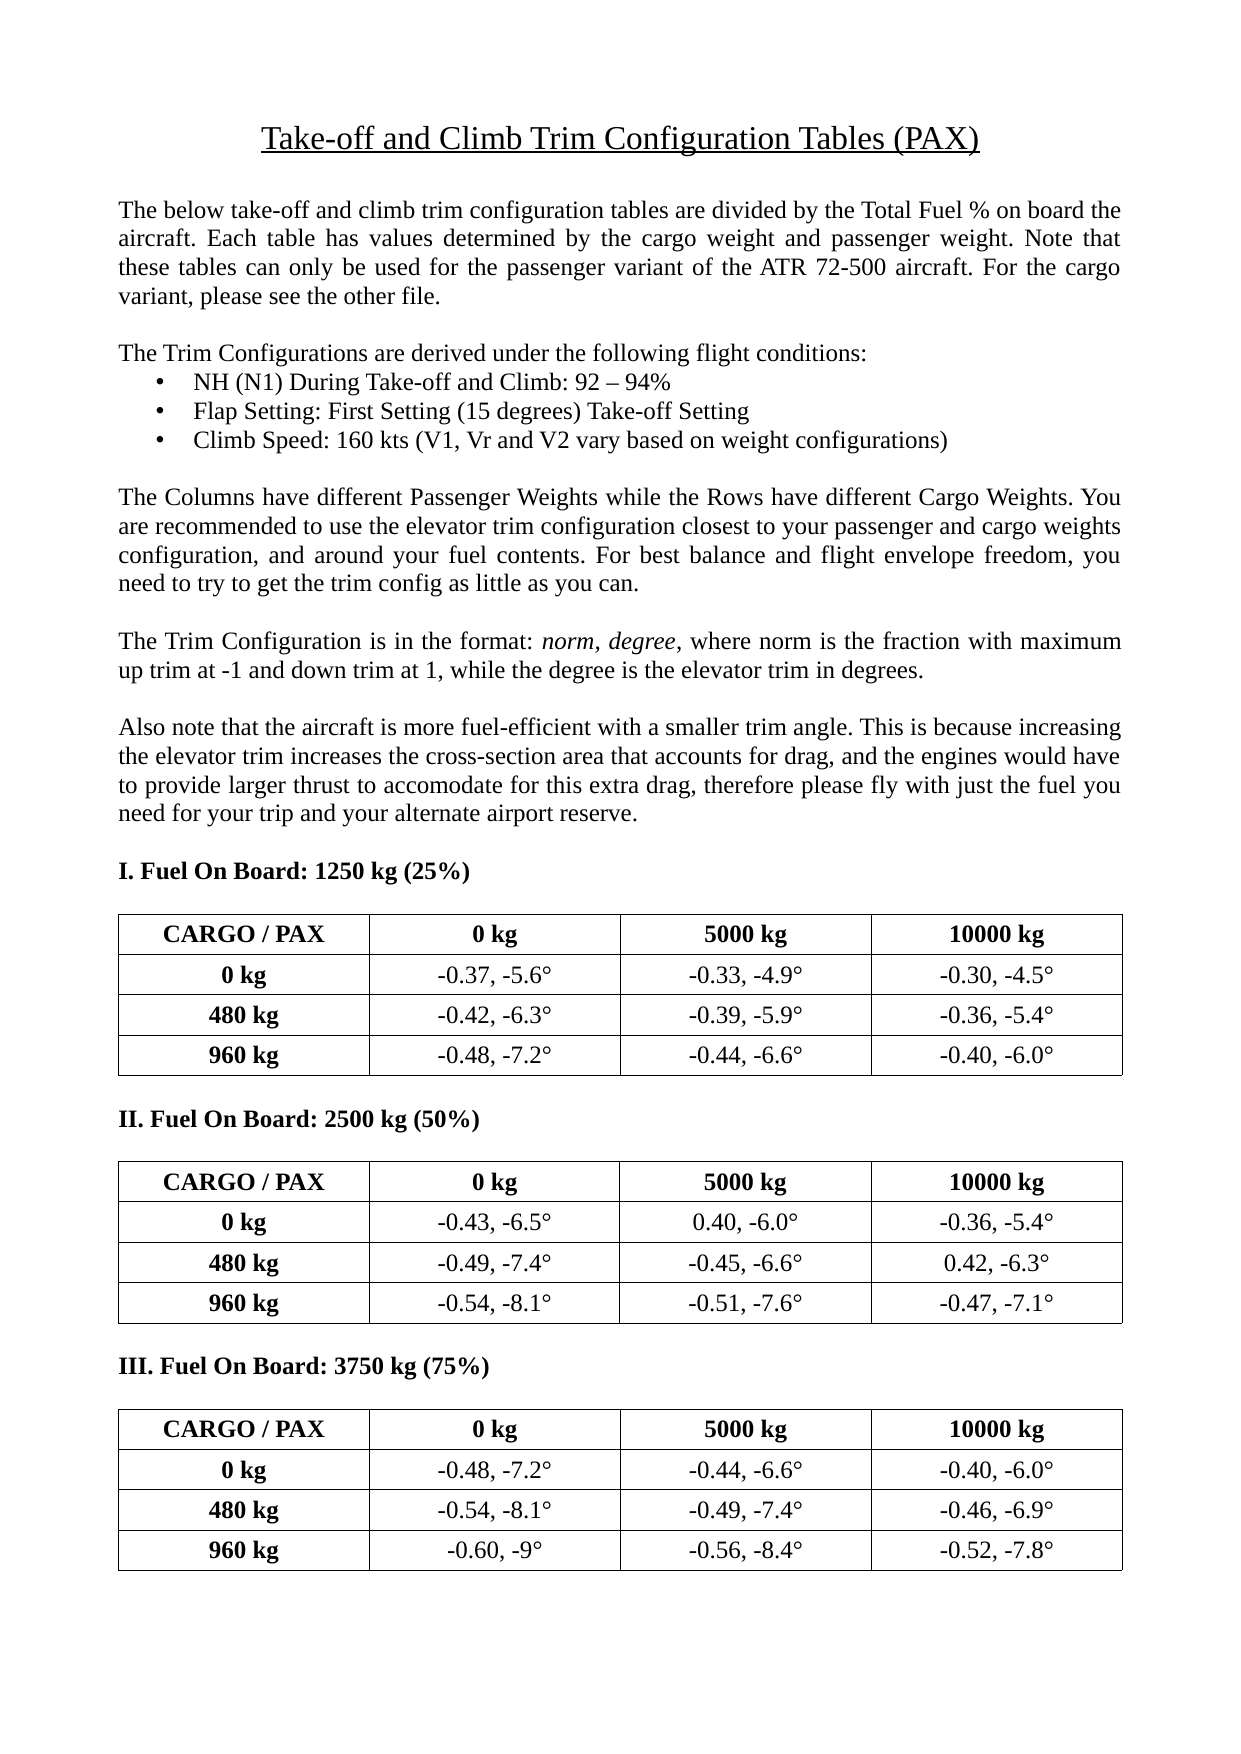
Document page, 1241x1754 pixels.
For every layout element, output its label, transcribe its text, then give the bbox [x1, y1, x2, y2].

table_cell -0.42, -6.3° [370, 995, 620, 1034]
table_cell 480 kg [119, 1490, 369, 1530]
table_cell -0.36, -5.4° [872, 1202, 1122, 1242]
text II. Fuel On Board: 2500 kg (50%) [118, 1104, 1122, 1132]
text III. Fuel On Board: 3750 kg (75%) [118, 1351, 1122, 1380]
table_cell -0.54, -8.1° [370, 1283, 619, 1322]
table_header 0 kg [370, 1410, 620, 1449]
table_cell 480 kg [119, 995, 369, 1034]
text The below take-off and climb trim configuration tables are divided by the Total Fuel % on board the aircraft. Each table has values determined by the cargo weight and passenger weight. Note that these tables can only be used for the passenger variant of the ATR 72-500 aircraft. For the cargo variant, please see the other file. [118, 195, 1122, 310]
table_cell 0.42, -6.3° [872, 1243, 1122, 1282]
table_header 5000 kg [621, 1410, 871, 1449]
table_header 10000 kg [872, 915, 1122, 954]
table_header 5000 kg [621, 915, 871, 954]
table_cell -0.36, -5.4° [872, 995, 1122, 1034]
text The Trim Configurations are derived under the following flight conditions: [118, 338, 1122, 367]
table_cell -0.48, -7.2° [370, 1450, 620, 1489]
table_cell 0.40, -6.0° [620, 1202, 871, 1242]
table_cell -0.46, -6.9° [872, 1490, 1122, 1530]
table_header CARGO / PAX [119, 1162, 369, 1201]
table_header CARGO / PAX [119, 1410, 369, 1449]
list NH (N1) During Take-off and Climb: 92 – 94% [156, 367, 1122, 396]
table_cell -0.39, -5.9° [621, 995, 871, 1034]
table_header 5000 kg [620, 1162, 871, 1201]
table_cell 960 kg [119, 1283, 369, 1322]
table_cell -0.43, -6.5° [370, 1202, 619, 1242]
table_header 0 kg [370, 1162, 619, 1201]
table_header 0 kg [370, 915, 620, 954]
table_cell -0.40, -6.0° [872, 1450, 1122, 1489]
table_cell 960 kg [119, 1036, 369, 1075]
table_header 10000 kg [872, 1410, 1122, 1449]
table_cell -0.49, -7.4° [370, 1243, 619, 1282]
table_cell -0.44, -6.6° [621, 1036, 871, 1075]
table_cell 960 kg [119, 1531, 369, 1570]
table_header CARGO / PAX [119, 915, 369, 954]
table_cell -0.45, -6.6° [620, 1243, 871, 1282]
table_cell 0 kg [119, 1202, 369, 1242]
table_cell 0 kg [119, 1450, 369, 1489]
table_cell -0.54, -8.1° [370, 1490, 620, 1530]
text The Trim Configuration is in the format: norm, degree, where norm is the fraction with maximum up trim at -1 and down trim at 1, while the degree is the elevator trim in degrees. [118, 626, 1122, 683]
text The Columns have different Passenger Weights while the Rows have different Cargo Weights. You are recommended to use the elevator trim configuration closest to your passenger and cargo weights configuration, and around your fuel contents. For best balance and flight envelope freedom, you need to try to get the trim config as little as you can. [118, 482, 1122, 597]
table_cell -0.49, -7.4° [621, 1490, 871, 1530]
table_cell -0.33, -4.9° [621, 955, 871, 994]
list Climb Speed: 160 kts (V1, Vr and V2 vary based on weight configurations) [156, 425, 1122, 453]
table_cell -0.48, -7.2° [370, 1036, 620, 1075]
table_cell -0.51, -7.6° [620, 1283, 871, 1322]
text Take-off and Climb Trim Configuration Tables (PAX) [118, 118, 1122, 156]
table_cell -0.44, -6.6° [621, 1450, 871, 1489]
table_cell 0 kg [119, 955, 369, 994]
table_cell -0.37, -5.6° [370, 955, 620, 994]
text Also note that the aircraft is more fuel-efficient with a smaller trim angle. This is because increasing the elevator trim increases the cross-section area that accounts for drag, and the engines would have to provide larger thrust to accomodate for this extra drag, therefore please fly with just the fuel you need for your trip and your alternate airport reserve. [118, 712, 1122, 827]
table_header 10000 kg [872, 1162, 1122, 1201]
list Flap Setting: First Setting (15 degrees) Take-off Setting [156, 396, 1122, 425]
table_cell -0.47, -7.1° [872, 1283, 1122, 1322]
table_cell -0.56, -8.4° [621, 1531, 871, 1570]
list I. Fuel On Board: 1250 kg (25%) [81, 856, 1122, 885]
table_cell 480 kg [119, 1243, 369, 1282]
table_cell -0.52, -7.8° [872, 1531, 1122, 1570]
table_cell -0.40, -6.0° [872, 1036, 1122, 1075]
table_cell -0.60, -9° [370, 1531, 620, 1570]
table_cell -0.30, -4.5° [872, 955, 1122, 994]
